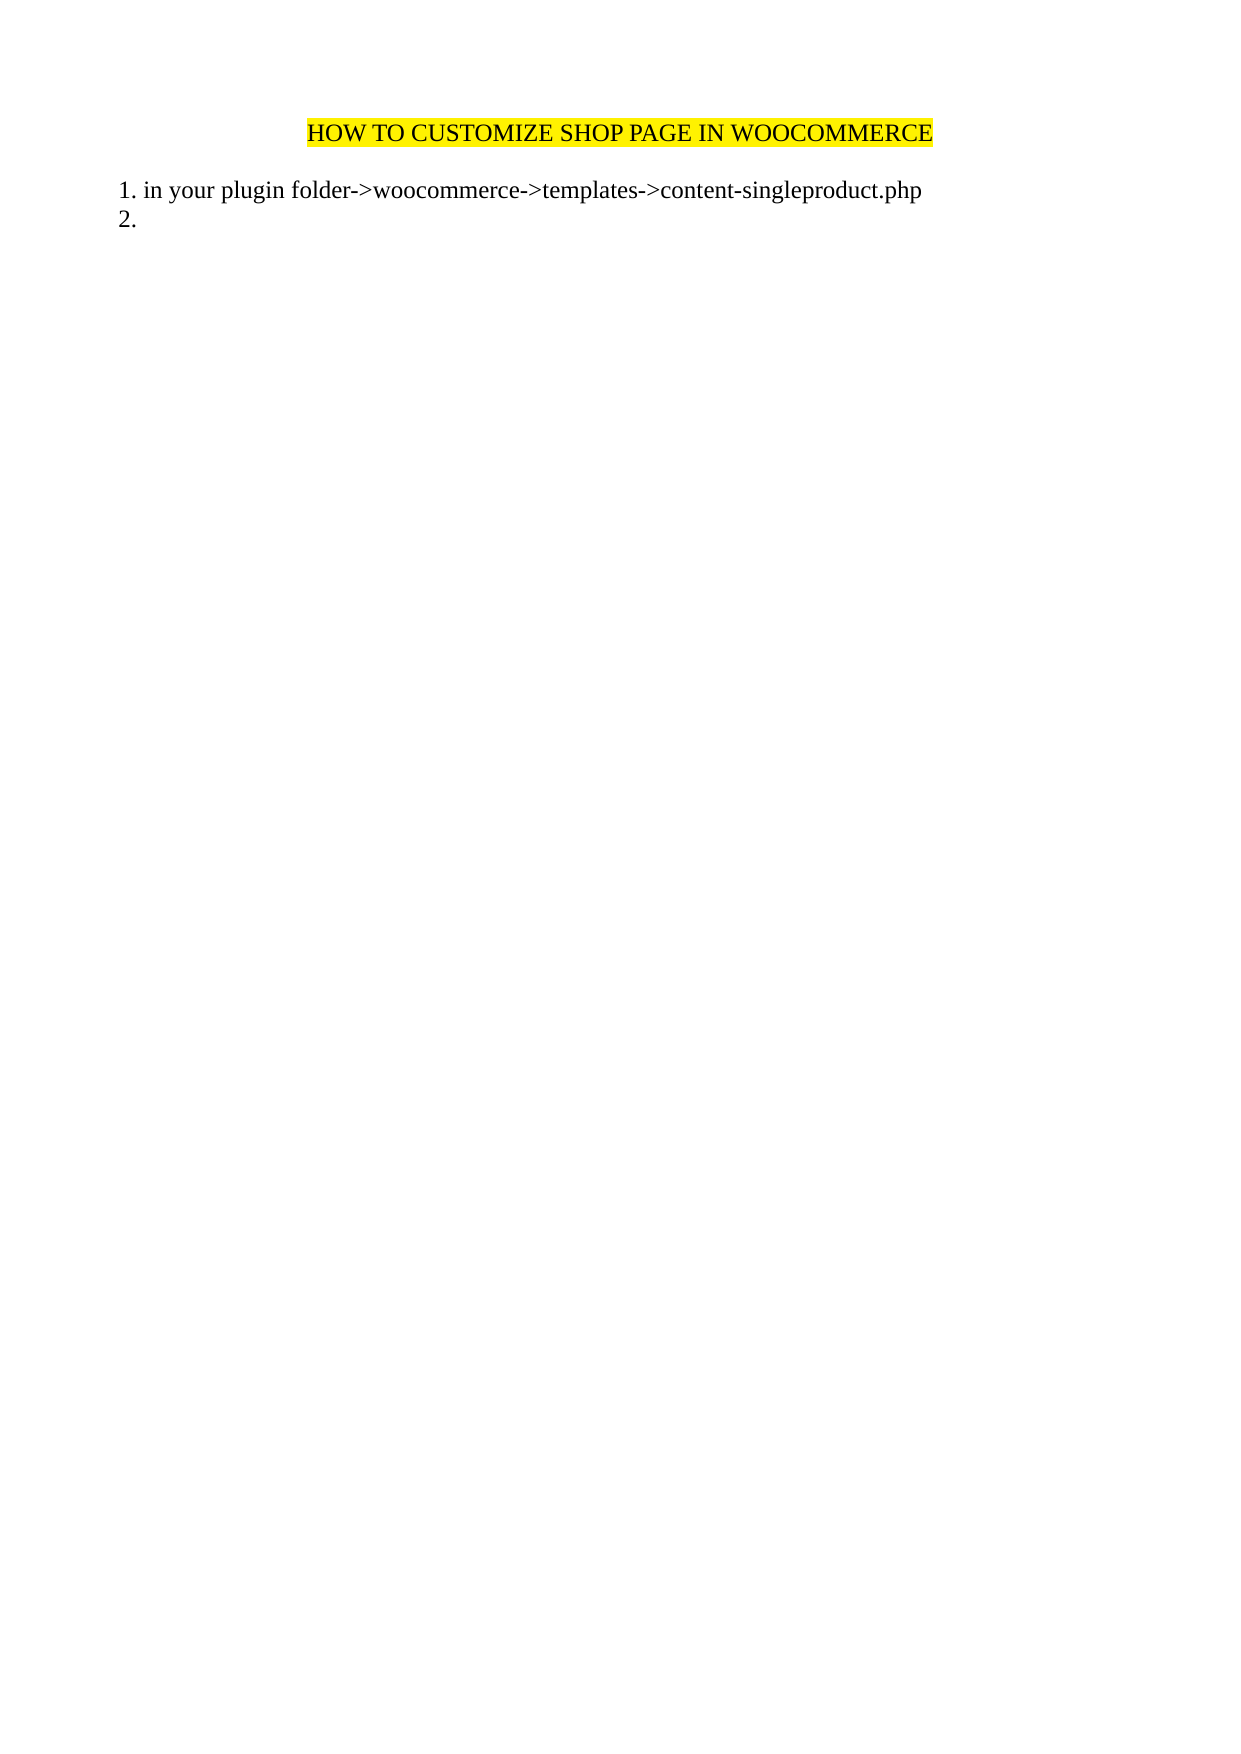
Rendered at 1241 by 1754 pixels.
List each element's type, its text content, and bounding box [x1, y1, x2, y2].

text 2. [118, 204, 1122, 233]
text HOW TO CUSTOMIZE SHOP PAGE IN WOOCOMMERCE [118, 118, 1122, 147]
text 1. in your plugin folder->woocommerce->templates->content-singleproduct.php [118, 176, 1122, 204]
